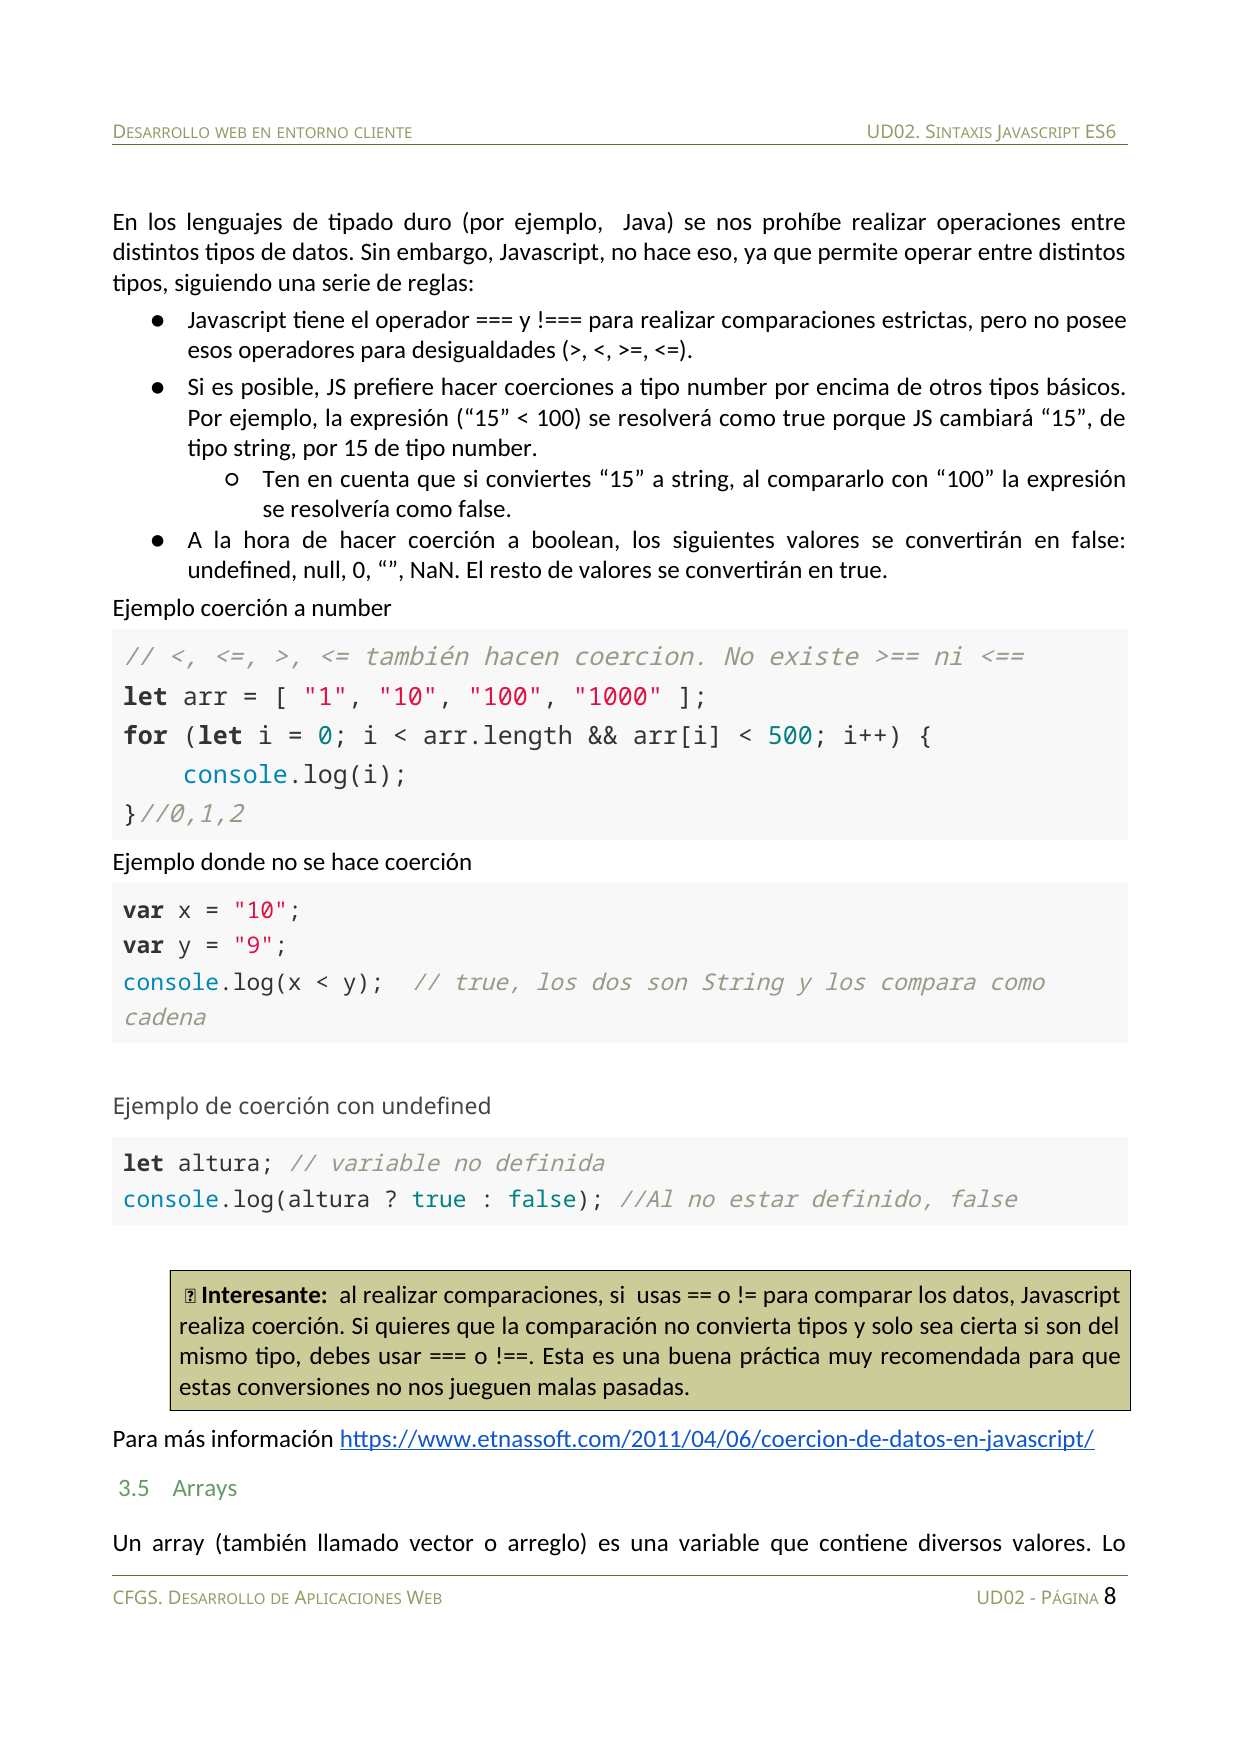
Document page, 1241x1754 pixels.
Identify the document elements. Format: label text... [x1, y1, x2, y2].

list Javascript tiene el operador === y !=== para realizar comparaciones estrictas, pero no posee esos operadores para desigualdades (>, <, >=, <=). [150, 304, 1128, 365]
text Para más información https://www.etnassoft.com/2011/04/06/coercion-de-datos-en-javascript/ [112, 1423, 1128, 1453]
text Un array (también llamado vector o arreglo) es una variable que contiene diversos valores. Lo [112, 1528, 1128, 1558]
text Ejemplo donde no se hace coerción [112, 846, 1128, 877]
table_header // <, <=, >, <= también hacen coercion. No existe >== ni <== let arr = [ "1", "10", "100", "1000" ]; for (let i = 0; i < arr.length && arr[i] < 500; i++) { console.log(i); }//0,1,2 [112, 629, 1128, 840]
list Ten en cuenta que si conviertes “15” a string, al compararlo con “100” la expresión se resolvería como false. [225, 463, 1128, 524]
text Ejemplo coerción a number [112, 592, 1128, 622]
text En los lenguajes de tipado duro (por ejemplo, Java) se nos prohíbe realizar operaciones entre distintos tipos de datos. Sin embargo, Javascript, no hace eso, ya que permite operar entre distintos tipos, siguiendo una serie de reglas: [112, 206, 1128, 298]
subtitle Arrays [112, 1472, 1128, 1503]
table_header let altura; // variable no definida console.log(altura ? true : false); //Al no estar definido, false [112, 1137, 1128, 1225]
text Ejemplo de coerción con undefined [112, 1090, 1128, 1121]
list A la hora de hacer coerción a boolean, los siguientes valores se convertirán en false: undefined, null, 0, “”, NaN. El resto de valores se convertirán en true. [150, 524, 1128, 585]
list Si es posible, JS prefiere hacer coerciones a tipo number por encima de otros tipos básicos. Por ejemplo, la expresión (“15” < 100) se resolverá como true porque JS cambiará “15”, de tipo string, por 15 de tipo number. [150, 372, 1128, 463]
table_header var x = "10"; var y = "9"; console.log(x < y); // true, los dos son String y los compara como cadena [112, 883, 1128, 1043]
text 💬 Interesante: al realizar comparaciones, si usas == o != para comparar los datos, Javascript realiza coerción. Si quieres que la comparación no convierta tipos y solo sea cierta si son del mismo tipo, debes usar === o !==. Esta es una buena práctica muy recomendada para que estas conversiones no nos jueguen malas pasadas. [171, 1271, 1130, 1410]
